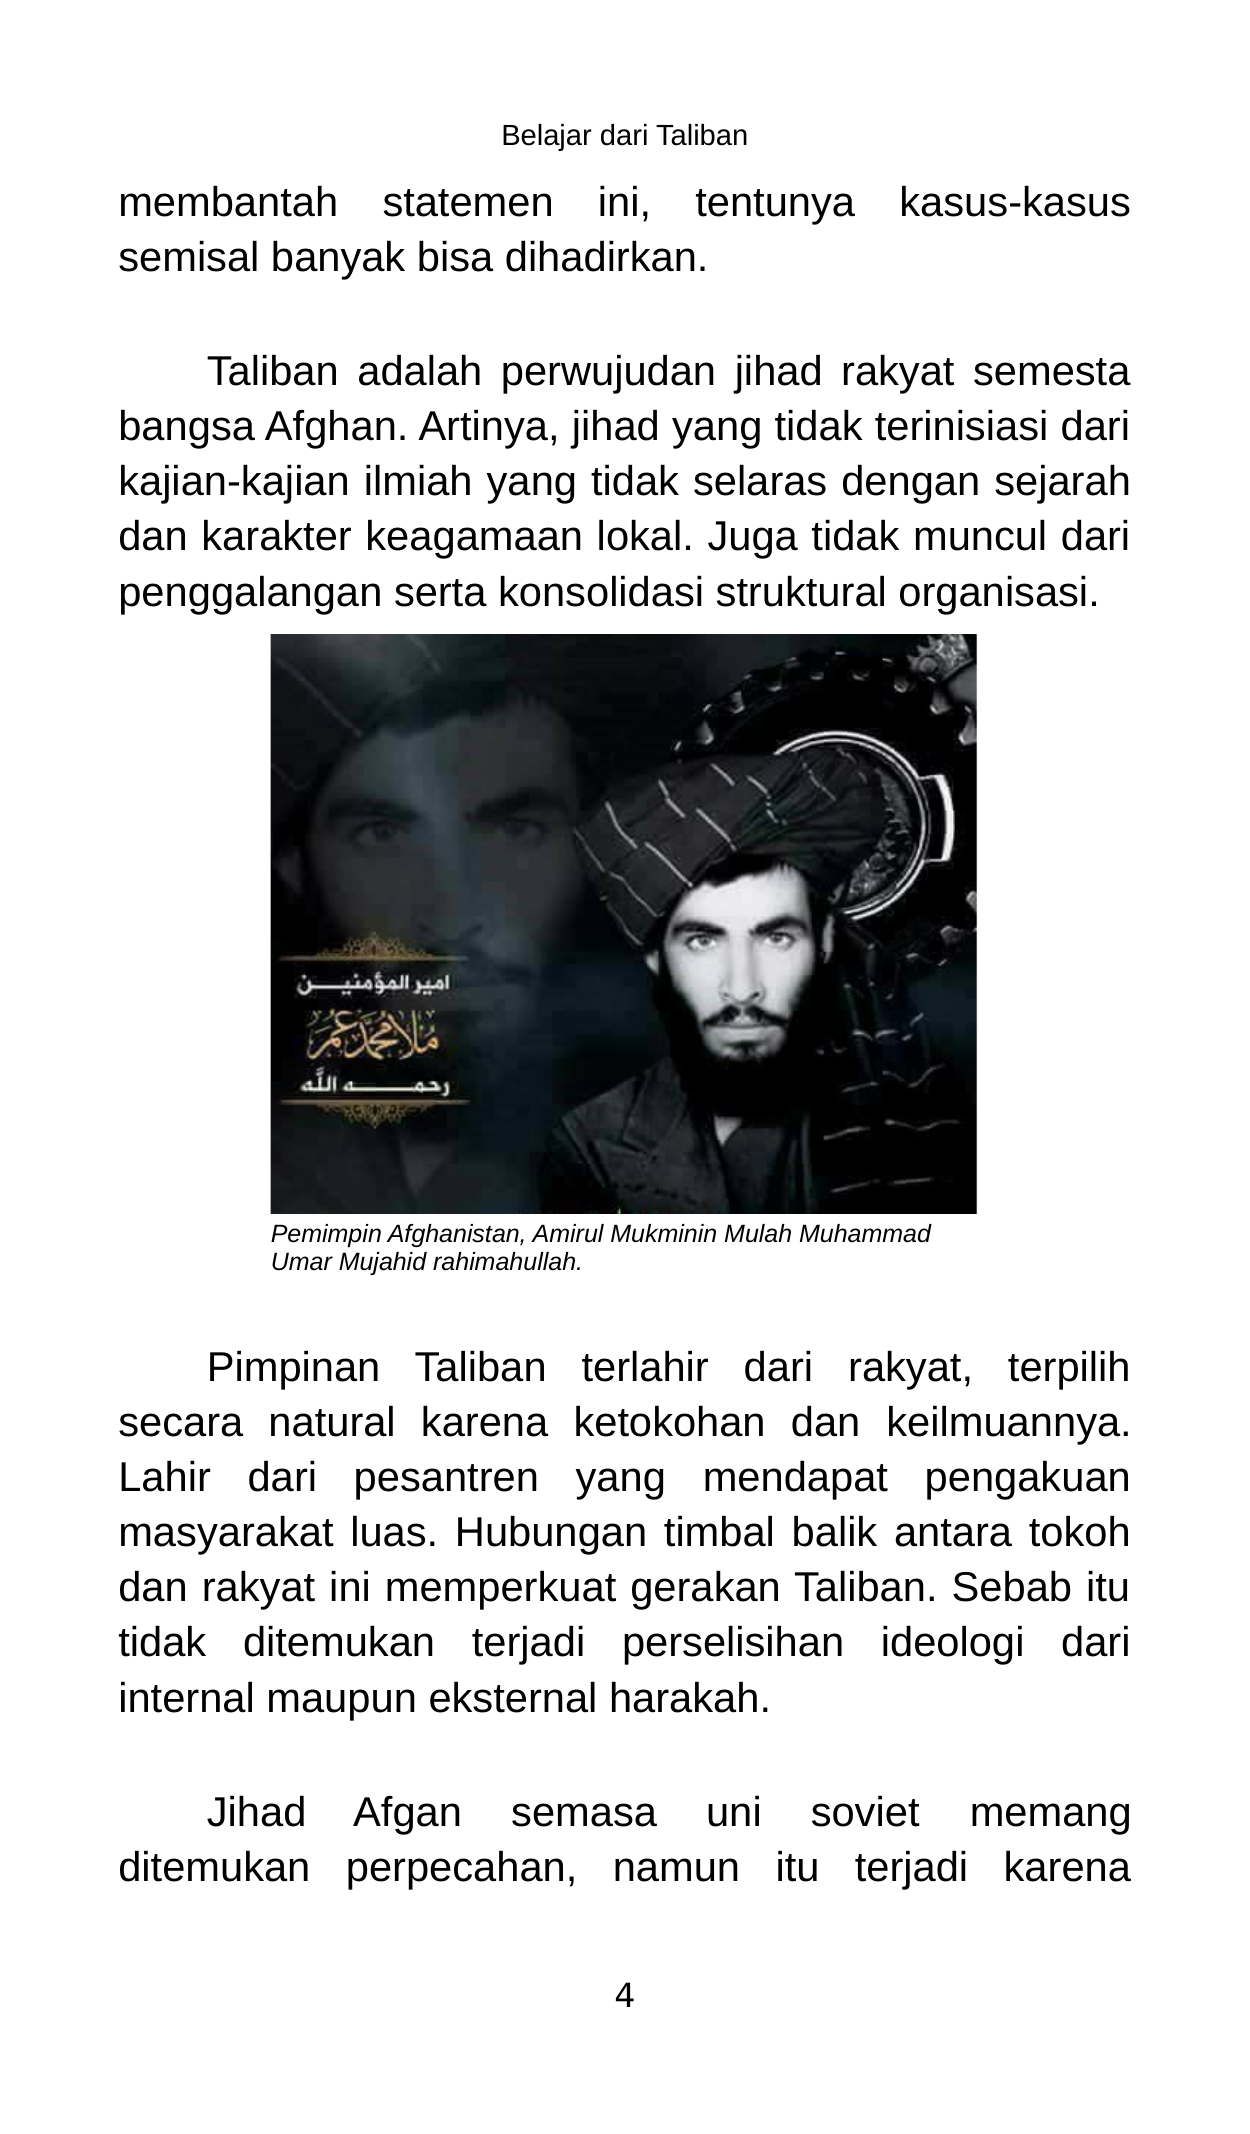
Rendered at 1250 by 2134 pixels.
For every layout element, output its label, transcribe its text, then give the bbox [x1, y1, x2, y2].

text membantah statemen ini, tentunya kasus-kasus semisal banyak bisa dihadirkan. [118, 177, 1131, 280]
text Pimpinan Taliban terlahir dari rakyat, terpilih secara natural karena ketokohan dan keilmuannya. Lahir dari pesantren yang mendapat pengakuan masyarakat luas. Hubungan timbal balik antara tokoh dan rakyat ini memperkuat gerakan Taliban. Sebab itu tidak ditemukan terjadi perselisihan ideologi dari internal maupun eksternal harakah. [118, 795, 1131, 1721]
text Pemimpin Afghanistan, Amirul Mukminin Mulah Muhammad Umar Mujahid rahimahullah. [271, 1214, 979, 1276]
text Taliban adalah perwujudan jihad rakyat semesta bangsa Afghan. Artinya, jihad yang tidak terinisiasi dari kajian-kajian ilmiah yang tidak selaras dengan sejarah dan karakter keagamaan lokal. Juga tidak muncul dari penggalangan serta konsolidasi struktural organisasi. [118, 346, 1131, 615]
text Jihad Afgan semasa uni soviet memang ditemukan perpecahan, namun itu terjadi karena [118, 1787, 1131, 1890]
picture [270, 634, 980, 1214]
